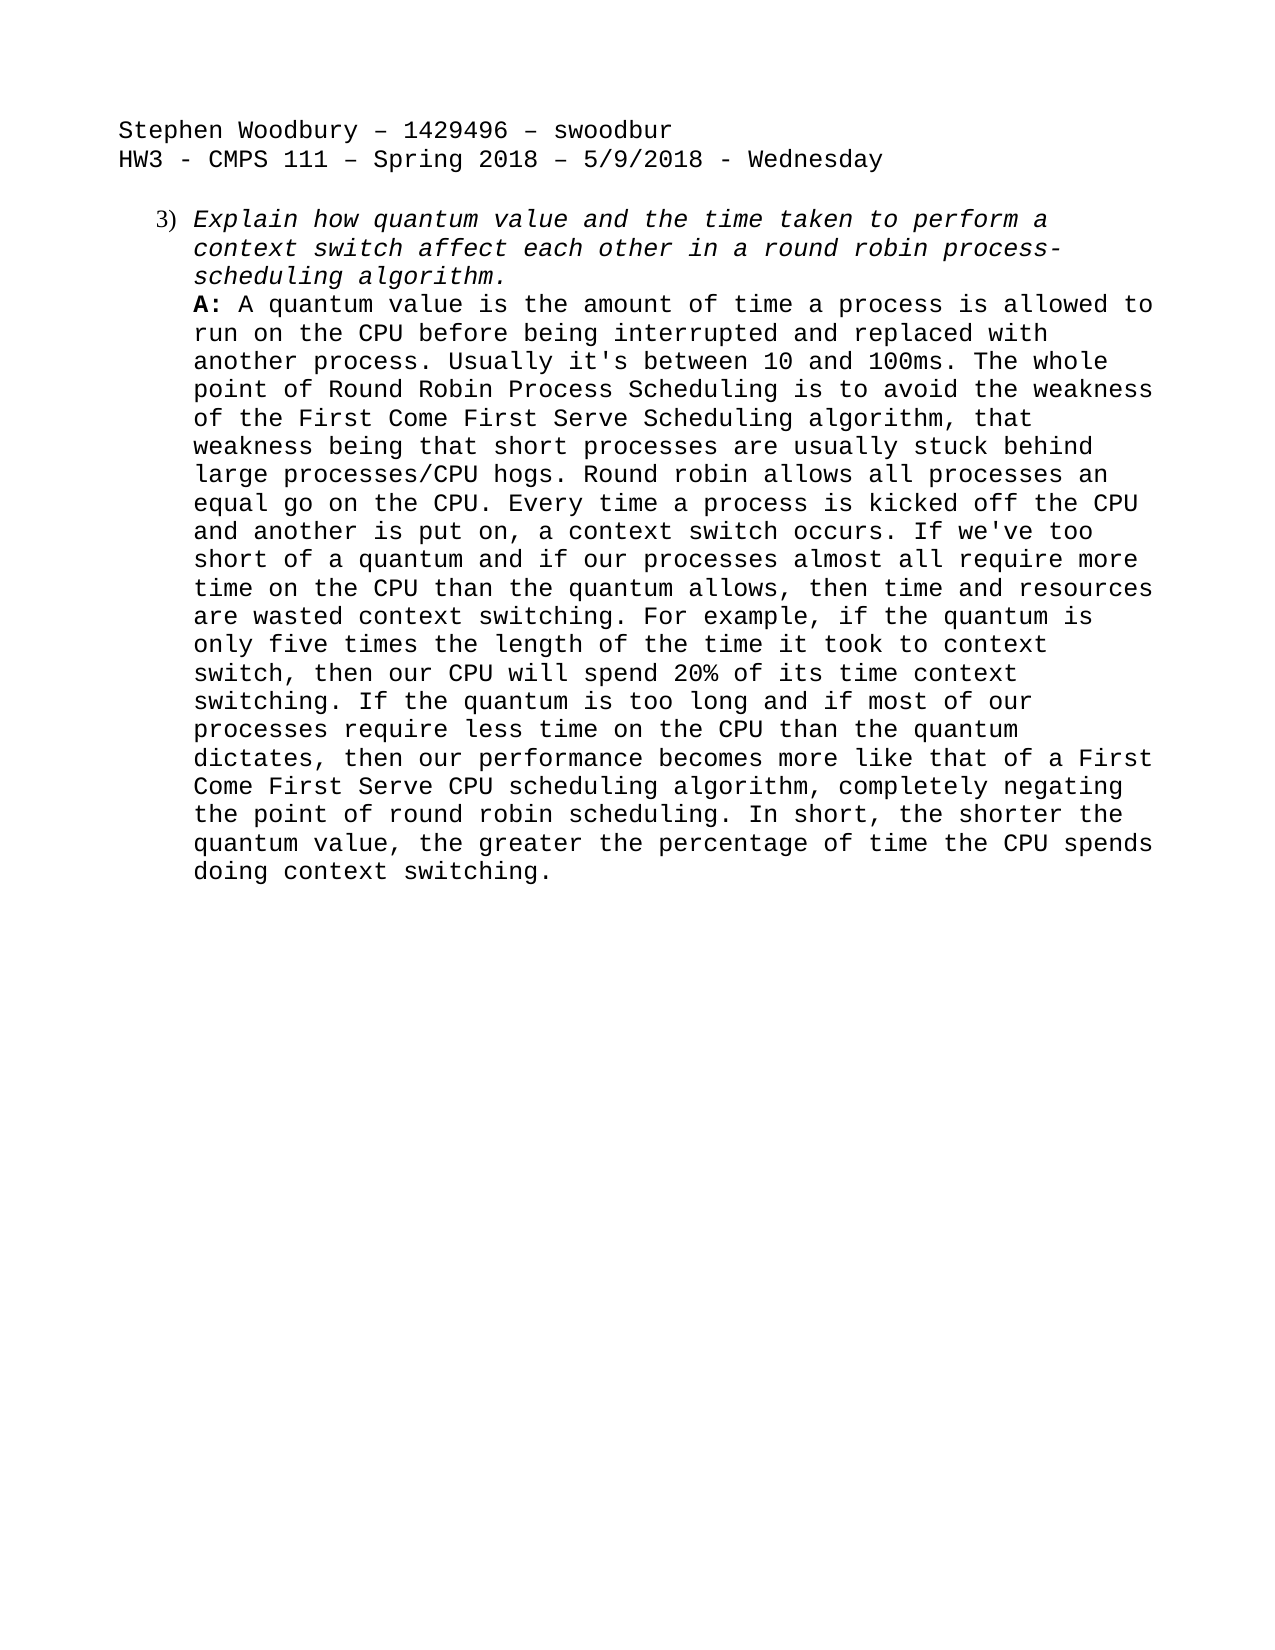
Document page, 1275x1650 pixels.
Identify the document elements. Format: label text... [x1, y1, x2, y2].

list A: A quantum value is the amount of time a process is allowed to run on the CPU before being interrupted and replaced with another process. Usually it's between 10 and 100ms. The whole point of Round Robin Process Scheduling is to avoid the weakness of the First Come First Serve Scheduling algorithm, that weakness being that short processes are usually stuck behind large processes/CPU hogs. Round robin allows all processes an equal go on the CPU. Every time a process is kicked off the CPU and another is put on, a context switch occurs. If we've too short of a quantum and if our processes almost all require more time on the CPU than the quantum allows, then time and resources are wasted context switching. For example, if the quantum is only five times the length of the time it took to context switch, then our CPU will spend 20% of its time context switching. If the quantum is too long and if most of our processes require less time on the CPU than the quantum dictates, then our performance becomes more like that of a First Come First Serve CPU scheduling algorithm, completely negating the point of round robin scheduling. In short, the shorter the quantum value, the greater the percentage of time the CPU spends doing context switching. [156, 292, 1157, 887]
list Explain how quantum value and the time taken to perform a context switch affect each other in a round robin process-scheduling algorithm. [156, 204, 1157, 292]
